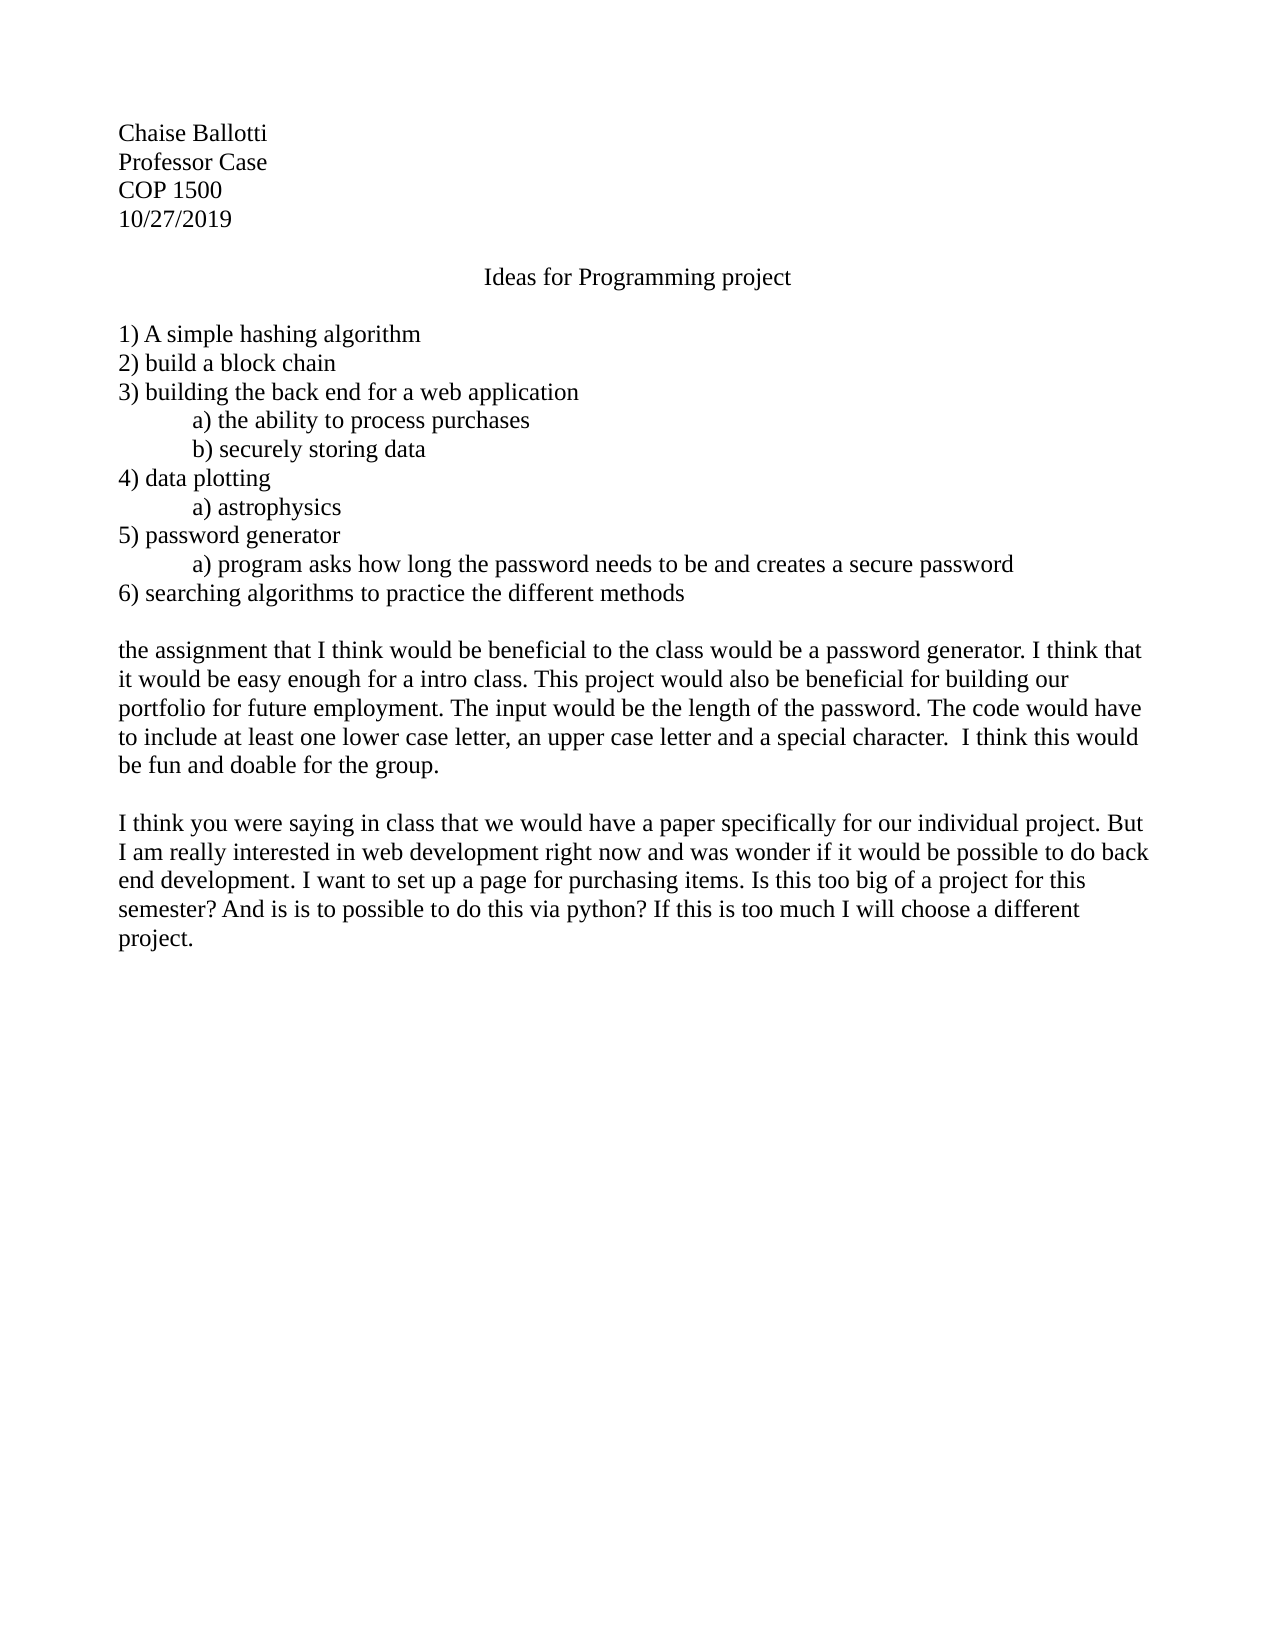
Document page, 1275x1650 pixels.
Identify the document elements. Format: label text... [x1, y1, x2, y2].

text 4) data plotting [118, 463, 1157, 492]
text 5) password generator [118, 521, 1157, 549]
text b) securely storing data [118, 434, 1157, 463]
text 10/27/2019 [118, 204, 1157, 233]
text a) astrophysics [118, 492, 1157, 521]
text 1) A simple hashing algorithm [118, 319, 1157, 348]
text COP 1500 [118, 176, 1157, 204]
text Chaise Ballotti [118, 118, 1157, 147]
text a) program asks how long the password needs to be and creates a secure password [118, 549, 1157, 578]
text Professor Case [118, 147, 1157, 176]
text Ideas for Programming project [118, 262, 1157, 291]
text 2) build a block chain [118, 348, 1157, 377]
text the assignment that I think would be beneficial to the class would be a password generator. I think that it would be easy enough for a intro class. This project would also be beneficial for building our portfolio for future employment. The input would be the length of the password. The code would have to include at least one lower case letter, an upper case letter and a special character. I think this would be fun and doable for the group. [118, 636, 1157, 779]
text 3) building the back end for a web application [118, 377, 1157, 406]
text a) the ability to process purchases [118, 406, 1157, 434]
text 6) searching algorithms to practice the different methods [118, 578, 1157, 607]
text I think you were saying in class that we would have a paper specifically for our individual project. But I am really interested in web development right now and was wonder if it would be possible to do back end development. I want to set up a page for purchasing items. Is this too big of a project for this semester? And is is to possible to do this via python? If this is too much I will choose a different project. [118, 808, 1157, 952]
